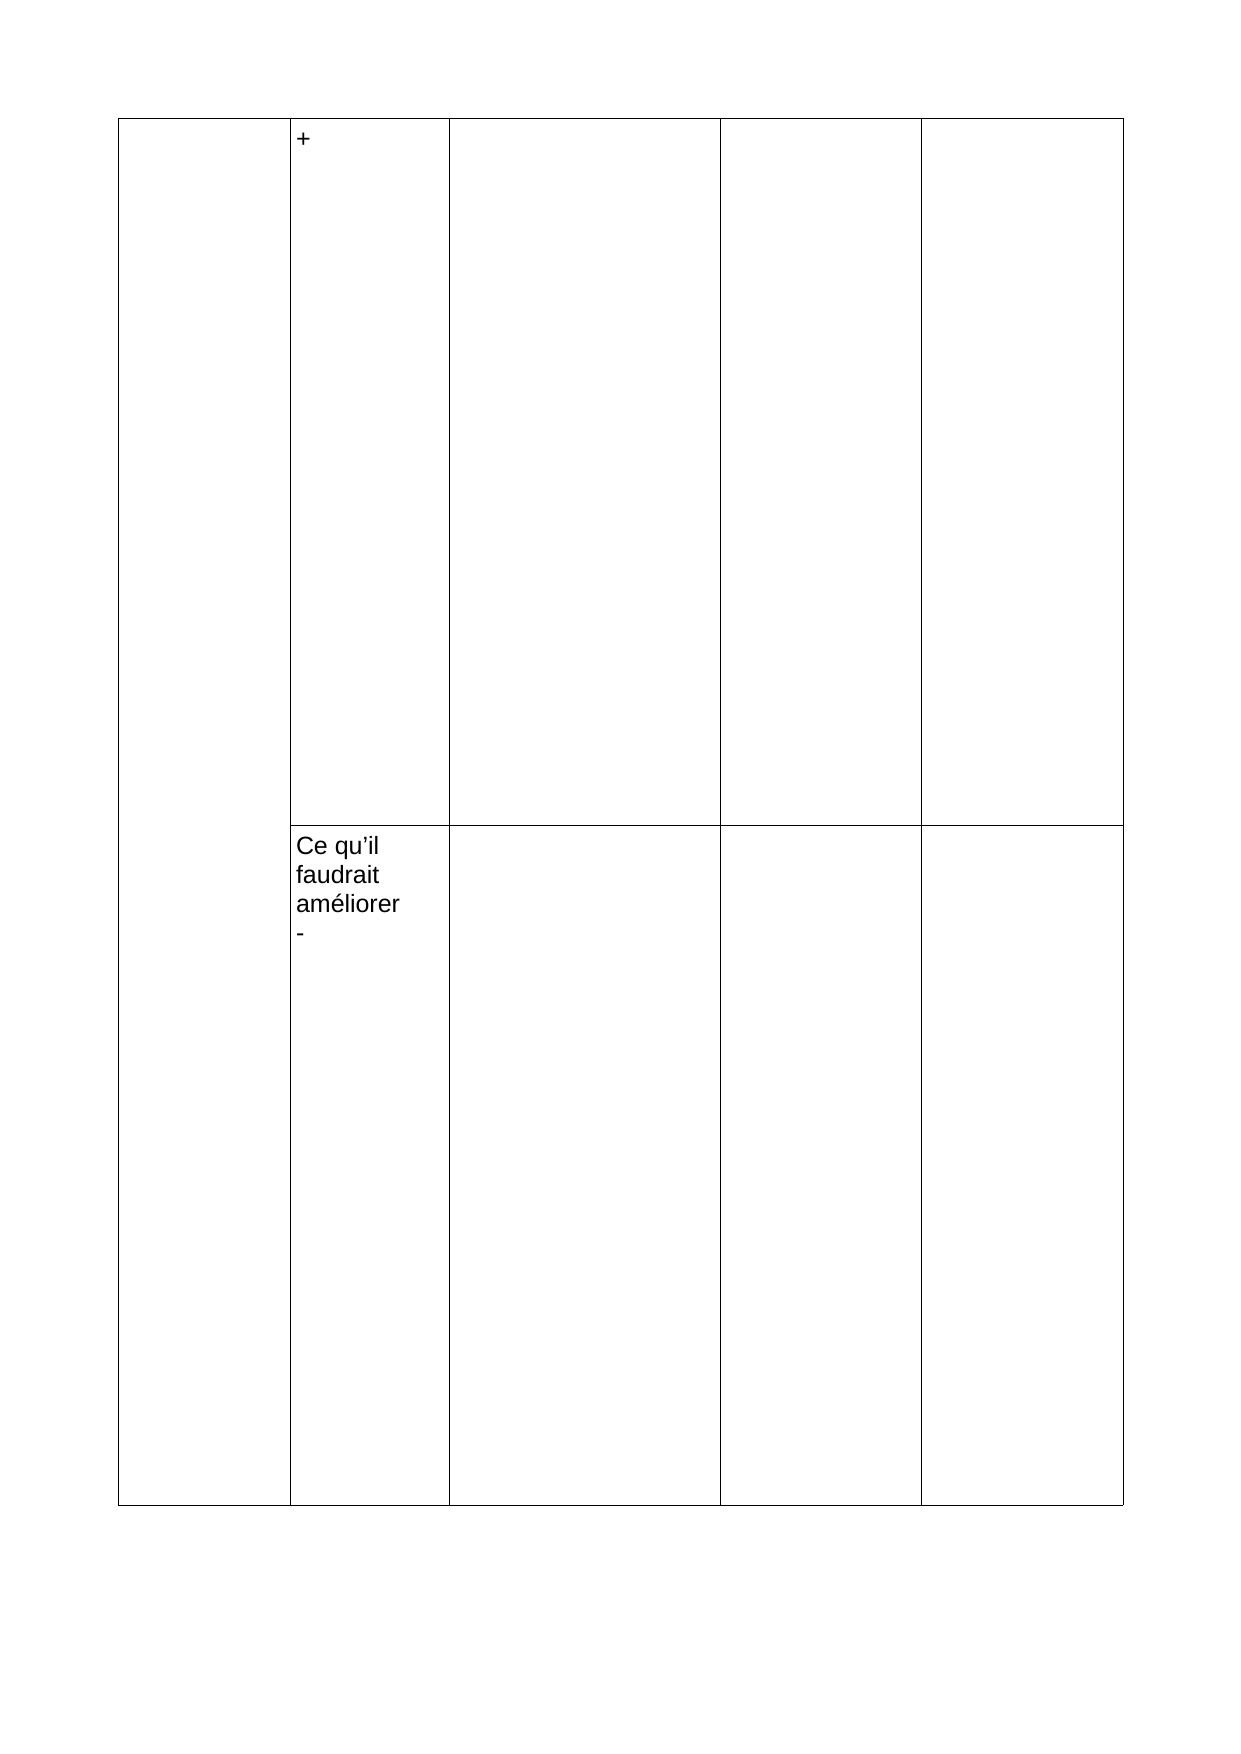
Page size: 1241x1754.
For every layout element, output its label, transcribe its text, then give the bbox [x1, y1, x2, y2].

table_cell [922, 119, 1123, 825]
table_cell [721, 826, 921, 1504]
table_cell [721, 119, 921, 825]
table_cell [922, 826, 1123, 1504]
table_cell + [291, 119, 449, 825]
table_cell [450, 826, 720, 1504]
table_cell [119, 119, 290, 1504]
table_cell [450, 119, 720, 825]
table_cell Ce qu’il faudrait améliorer - [291, 826, 449, 1504]
